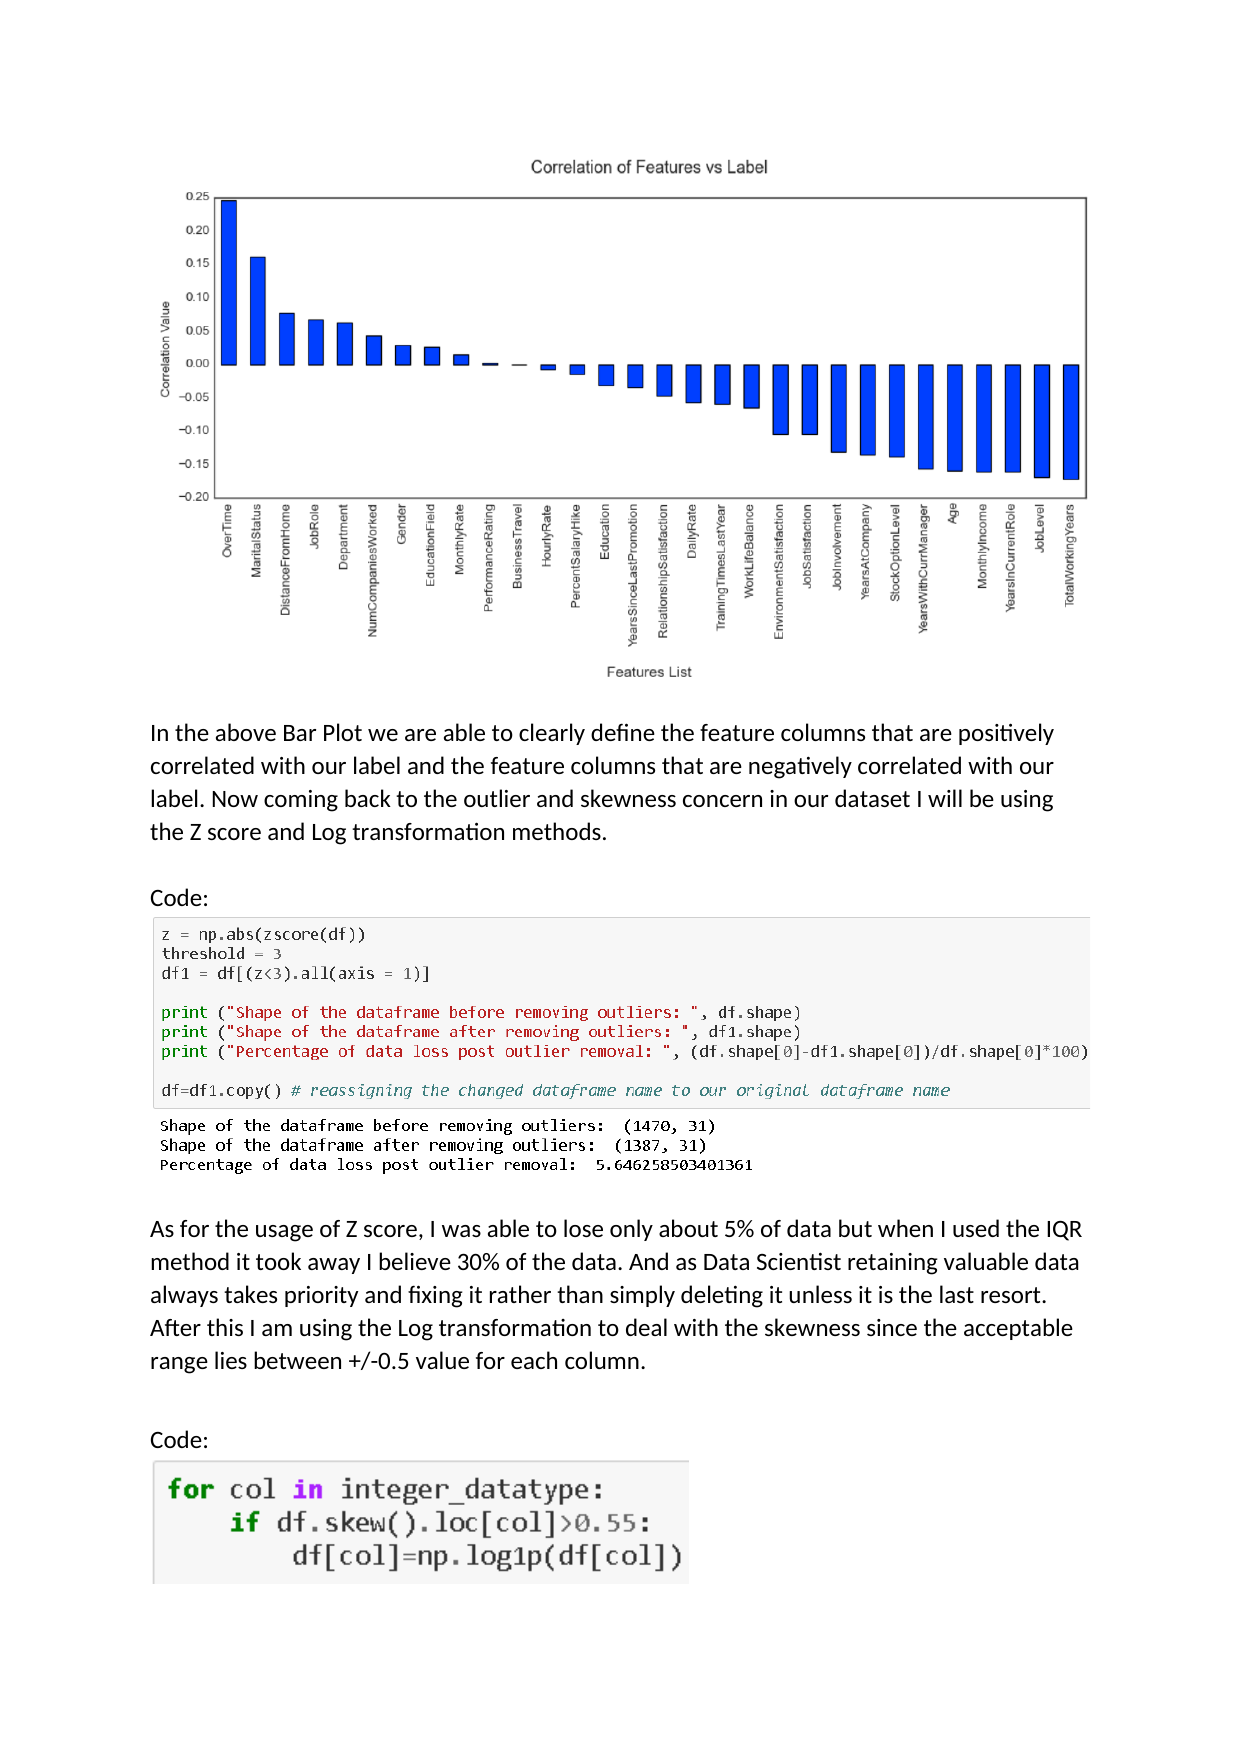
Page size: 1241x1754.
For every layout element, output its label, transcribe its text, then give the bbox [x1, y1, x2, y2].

picture [150, 1457, 689, 1584]
text As for the usage of Z score, I was able to lose only about 5% of data but when I used the IQR method it took away I believe 30% of the data. And as Data Scientist retaining valuable data always takes priority and fixing it rather than simply deleting it unless it is the last resort. After this I am using the Log transformation to deal with the skewness since the acceptable range lies between +/-0.5 value for each column. [150, 1178, 1090, 1406]
picture [150, 914, 1091, 1178]
text In the above Bar Plot we are able to clearly define the feature columns that are positively correlated with our label and the feature columns that are negatively correlated with our label. Now coming back to the outlier and skewness concern in our dataset I will be using the Z score and Log transformation methods. Code: [150, 683, 1090, 914]
text Code: [150, 1424, 1090, 1584]
picture [150, 150, 1091, 683]
